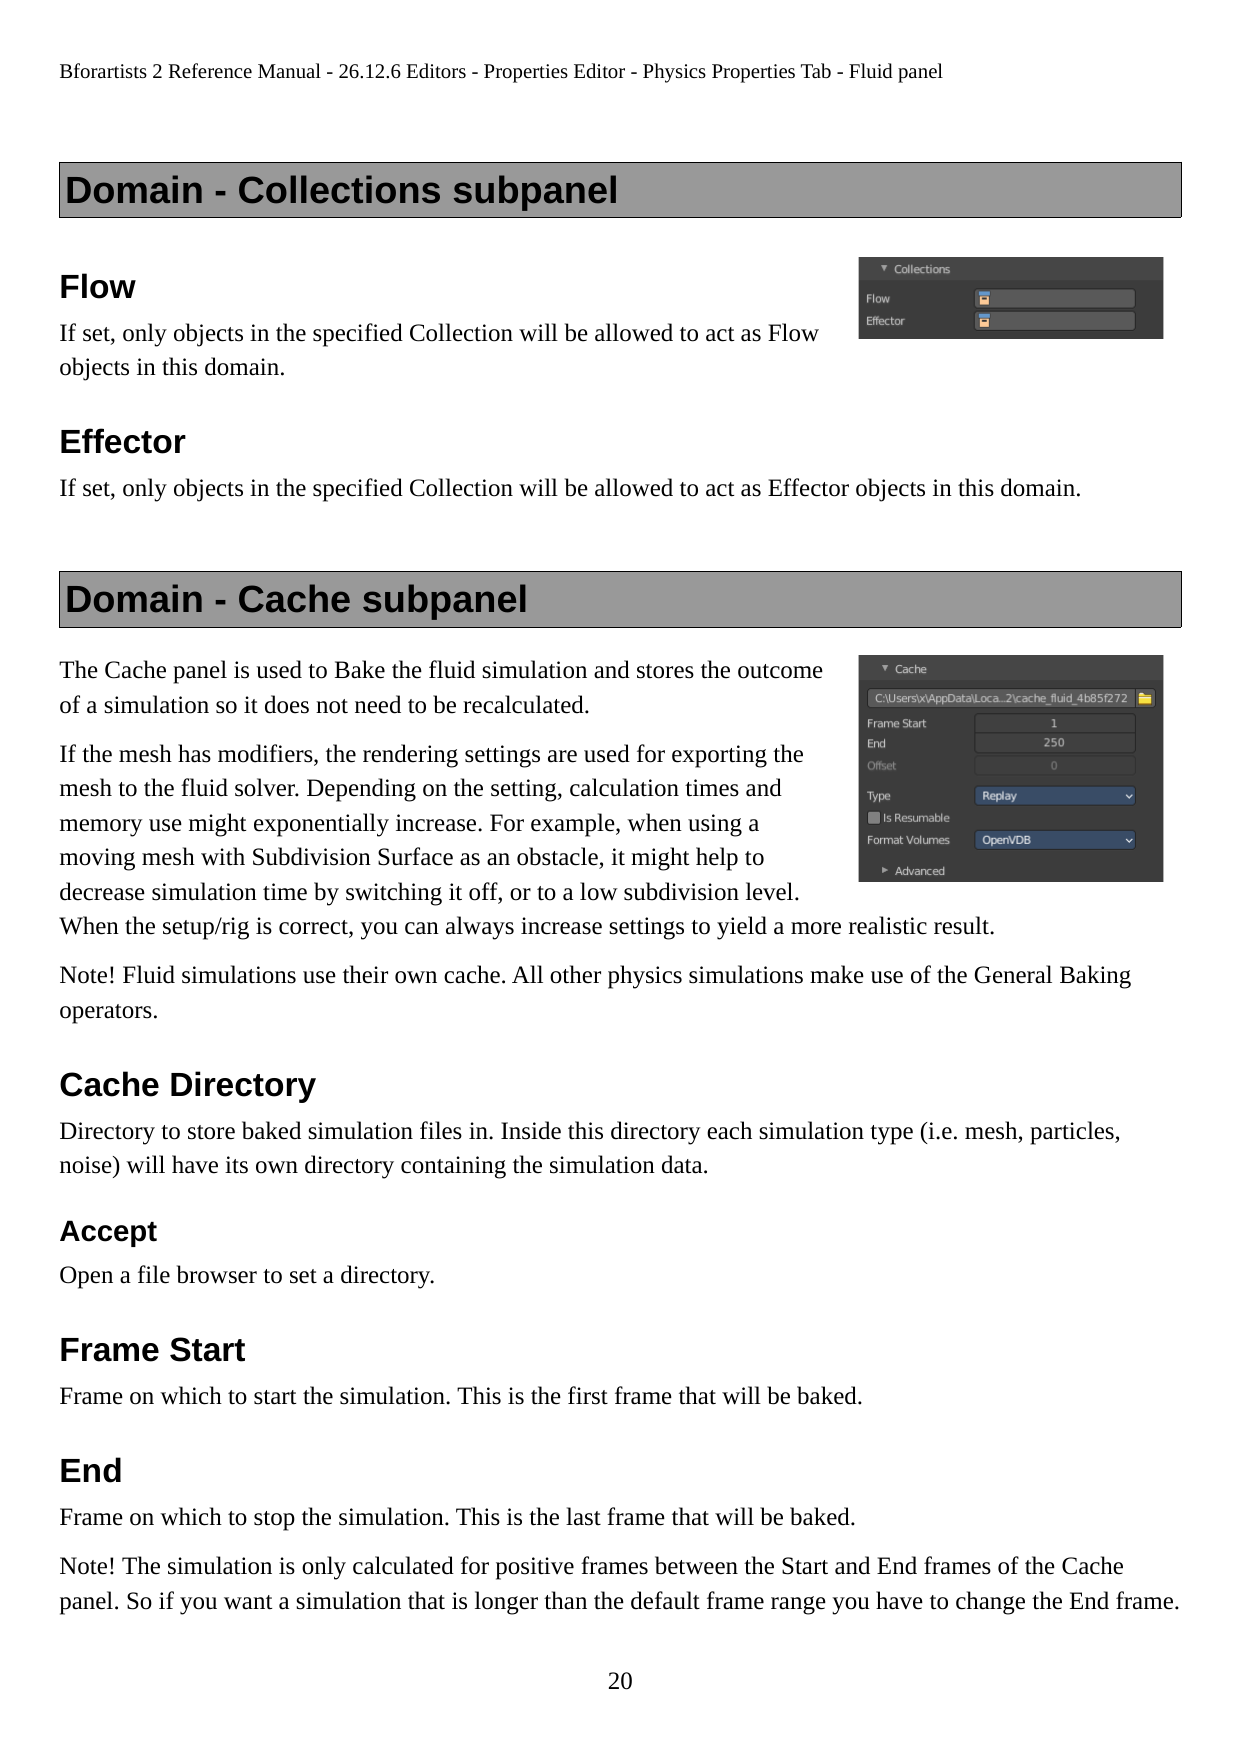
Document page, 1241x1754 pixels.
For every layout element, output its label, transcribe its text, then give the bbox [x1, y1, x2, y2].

text If set, only objects in the specified Collection will be allowed to act as Flow objects in this domain. [59, 318, 1181, 381]
text Directory to store baked simulation files in. Inside this directory each simulation type (i.e. mesh, particles, noise) will have its own directory containing the simulation data. [59, 1116, 1181, 1179]
subtitle Frame Start [59, 1330, 1181, 1369]
picture [858, 655, 1164, 882]
subtitle Accept [59, 1214, 1181, 1248]
subtitle Effector [59, 422, 1181, 461]
text The Cache panel is used to Bake the fluid simulation and stores the outcome of a simulation so it does not need to be recalculated. [59, 655, 858, 719]
text Frame on which to stop the simulation. This is the last frame that will be baked. [59, 1502, 1181, 1531]
text Frame on which to start the simulation. This is the first frame that will be baked. [59, 1381, 1181, 1410]
subtitle End [59, 1451, 1181, 1490]
subtitle Flow [59, 267, 858, 305]
text If set, only objects in the specified Collection will be allowed to act as Effector objects in this domain. [59, 473, 1181, 502]
text Note! Fluid simulations use their own cache. All other physics simulations make use of the General Baking operators. [59, 960, 1181, 1024]
text Open a file browser to set a directory. [59, 1260, 1181, 1289]
subtitle [1164, 267, 1181, 305]
table_header Domain - Cache subpanel [60, 572, 1181, 627]
text Note! The simulation is only calculated for positive frames between the Start and End frames of the Cache panel. So if you want a simulation that is longer than the default frame range you have to change the End frame. [59, 1551, 1181, 1615]
table_header Domain - Collections subpanel [60, 163, 1181, 217]
subtitle Cache Directory [59, 1065, 1181, 1103]
picture [858, 257, 1164, 339]
text If the mesh has modifiers, the rendering settings are used for exporting the mesh to the fluid solver. Depending on the setting, calculation times and memory use might exponentially increase. For example, when using a moving mesh with Subdivision Surface as an obstacle, it might help to decrease simulation time by switching it off, or to a low subdivision level. When the setup/rig is correct, you can always increase settings to yield a more realistic result. [59, 739, 1181, 940]
